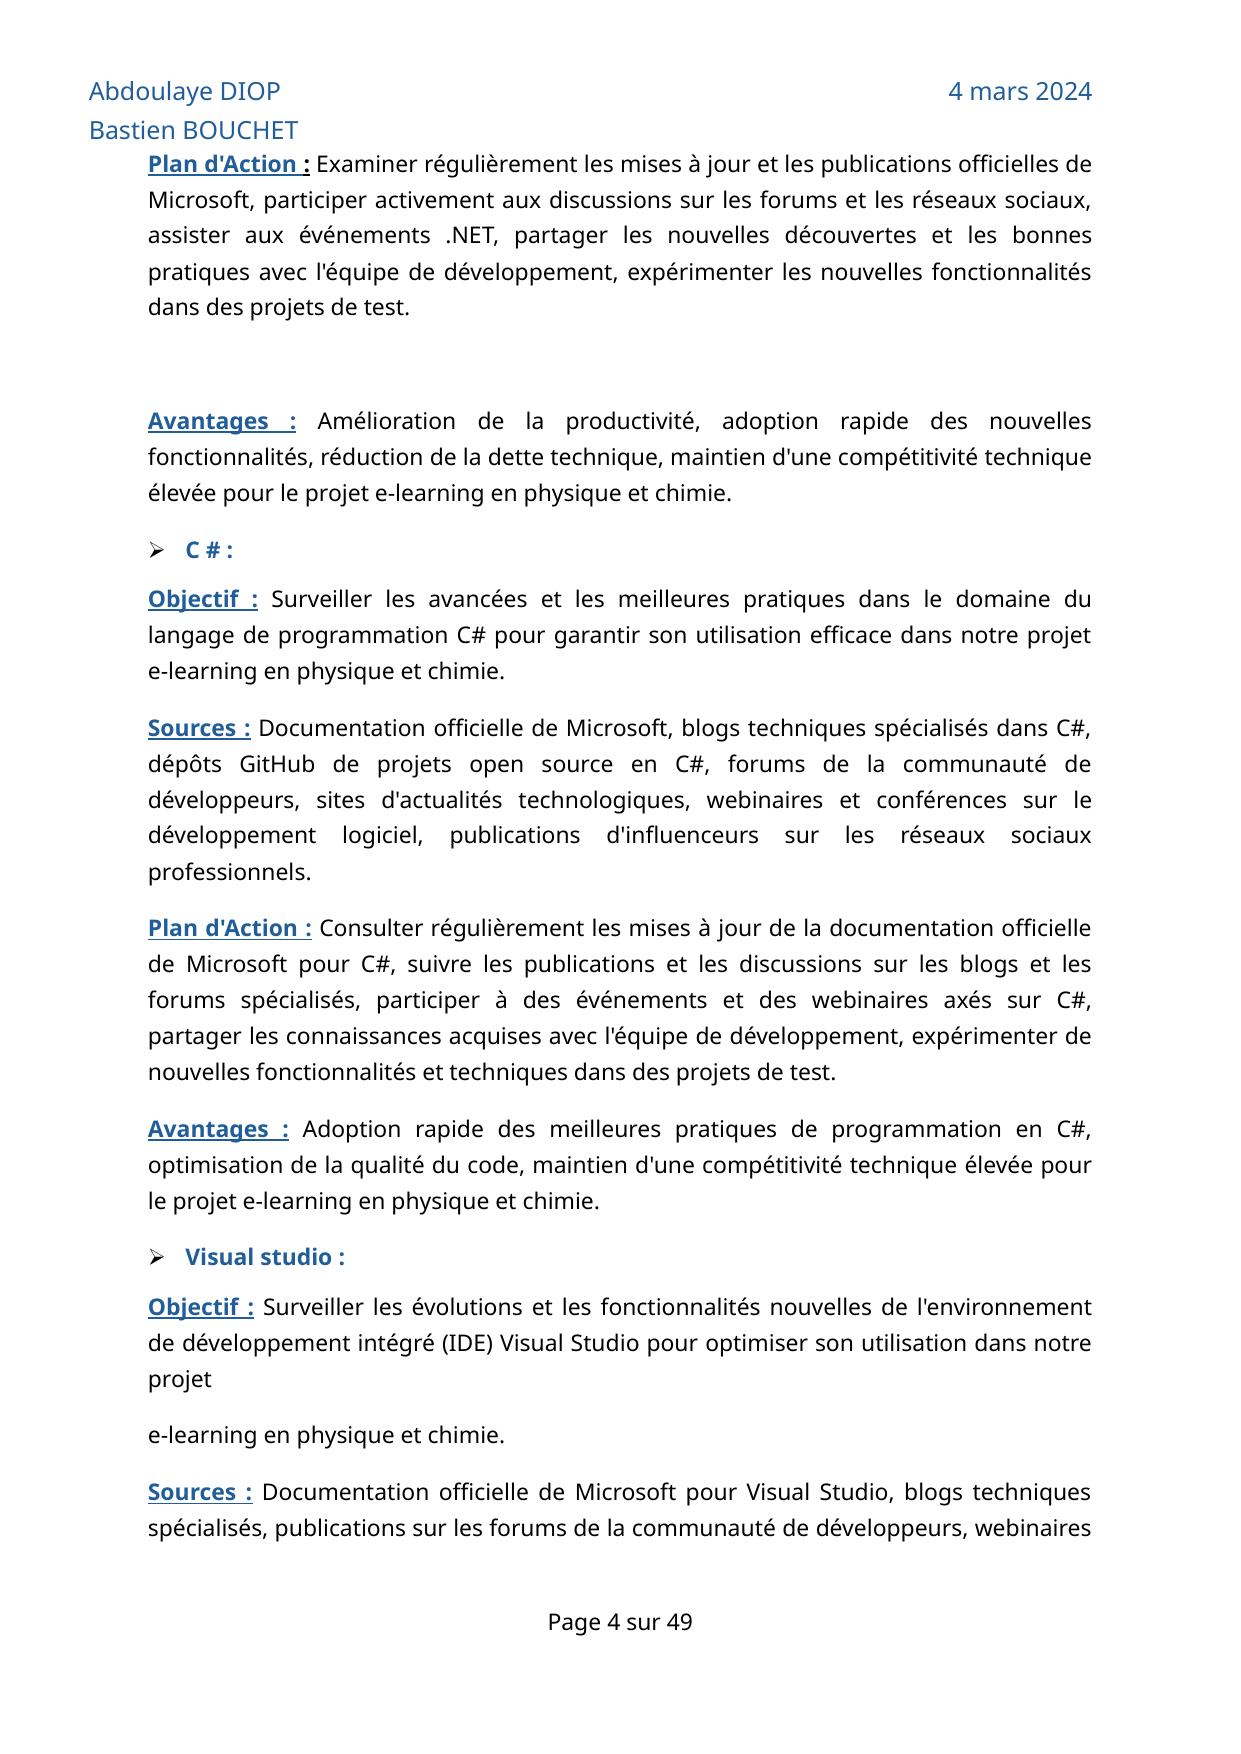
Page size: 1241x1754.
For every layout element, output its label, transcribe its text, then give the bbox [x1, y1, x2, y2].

list Visual studio : [148, 1241, 1093, 1273]
text Avantages : Adoption rapide des meilleures pratiques de programmation en C#, optimisation de la qualité du code, maintien d'une compétitivité technique élevée pour le projet e-learning en physique et chimie. [148, 1113, 1093, 1216]
text Plan d'Action : Examiner régulièrement les mises à jour et les publications officielles de Microsoft, participer activement aux discussions sur les forums et les réseaux sociaux, assister aux événements .NET, partager les nouvelles découvertes et les bonnes pratiques avec l'équipe de développement, expérimenter les nouvelles fonctionnalités dans des projets de test. [148, 148, 1093, 323]
text Sources : Documentation officielle de Microsoft pour Visual Studio, blogs techniques spécialisés, publications sur les forums de la communauté de développeurs, webinaires [148, 1476, 1093, 1543]
text e-learning en physique et chimie. [148, 1419, 1093, 1451]
text Avantages : Amélioration de la productivité, adoption rapide des nouvelles fonctionnalités, réduction de la dette technique, maintien d'une compétitivité technique élevée pour le projet e-learning en physique et chimie. [148, 405, 1093, 508]
text Objectif : Surveiller les évolutions et les fonctionnalités nouvelles de l'environnement de développement intégré (IDE) Visual Studio pour optimiser son utilisation dans notre projet [148, 1291, 1093, 1394]
text Plan d'Action : Consulter régulièrement les mises à jour de la documentation officielle de Microsoft pour C#, suivre les publications et les discussions sur les blogs et les forums spécialisés, participer à des événements et des webinaires axés sur C#, partager les connaissances acquises avec l'équipe de développement, expérimenter de nouvelles fonctionnalités et techniques dans des projets de test. [148, 912, 1093, 1087]
list C # : [148, 533, 1093, 565]
text Sources : Documentation officielle de Microsoft, blogs techniques spécialisés dans C#, dépôts GitHub de projets open source en C#, forums de la communauté de développeurs, sites d'actualités technologiques, webinaires et conférences sur le développement logiciel, publications d'influenceurs sur les réseaux sociaux professionnels. [148, 712, 1093, 887]
text Objectif : Surveiller les avancées et les meilleures pratiques dans le domaine du langage de programmation C# pour garantir son utilisation efficace dans notre projet e-learning en physique et chimie. [148, 583, 1093, 686]
